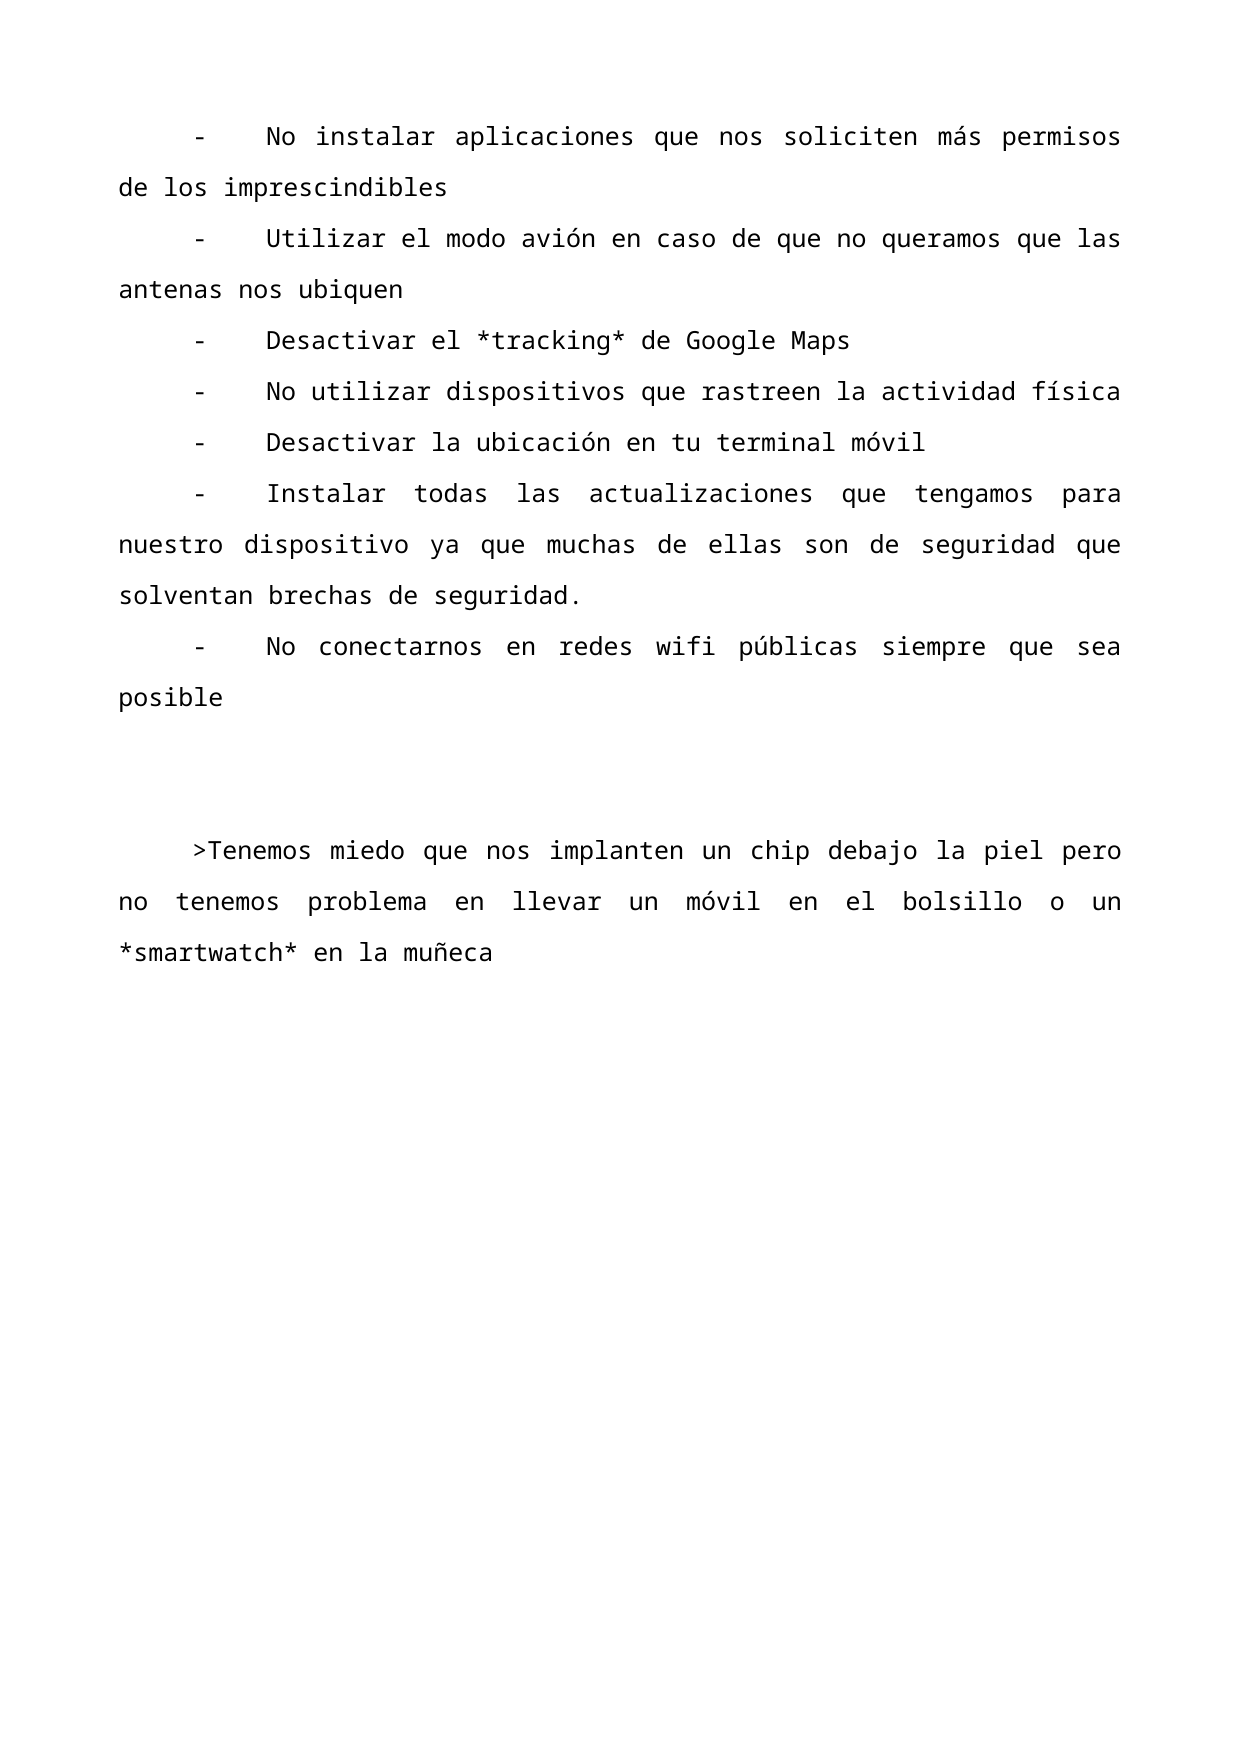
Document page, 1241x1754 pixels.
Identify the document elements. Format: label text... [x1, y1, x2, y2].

text - No instalar aplicaciones que nos soliciten más permisos de los imprescindibles [118, 118, 1122, 203]
text >Tenemos miedo que nos implanten un chip debajo la piel pero no tenemos problema en llevar un móvil en el bolsillo o un *smartwatch* en la muñeca [118, 833, 1122, 969]
text - Desactivar la ubicación en tu terminal móvil [118, 424, 1122, 458]
text - Desactivar el *tracking* de Google Maps [118, 322, 1122, 356]
text - Instalar todas las actualizaciones que tengamos para nuestro dispositivo ya que muchas de ellas son de seguridad que solventan brechas de seguridad. [118, 475, 1122, 612]
text - No conectarnos en redes wifi públicas siempre que sea posible [118, 628, 1122, 714]
text - No utilizar dispositivos que rastreen la actividad física [118, 373, 1122, 407]
text - Utilizar el modo avión en caso de que no queramos que las antenas nos ubiquen [118, 220, 1122, 305]
